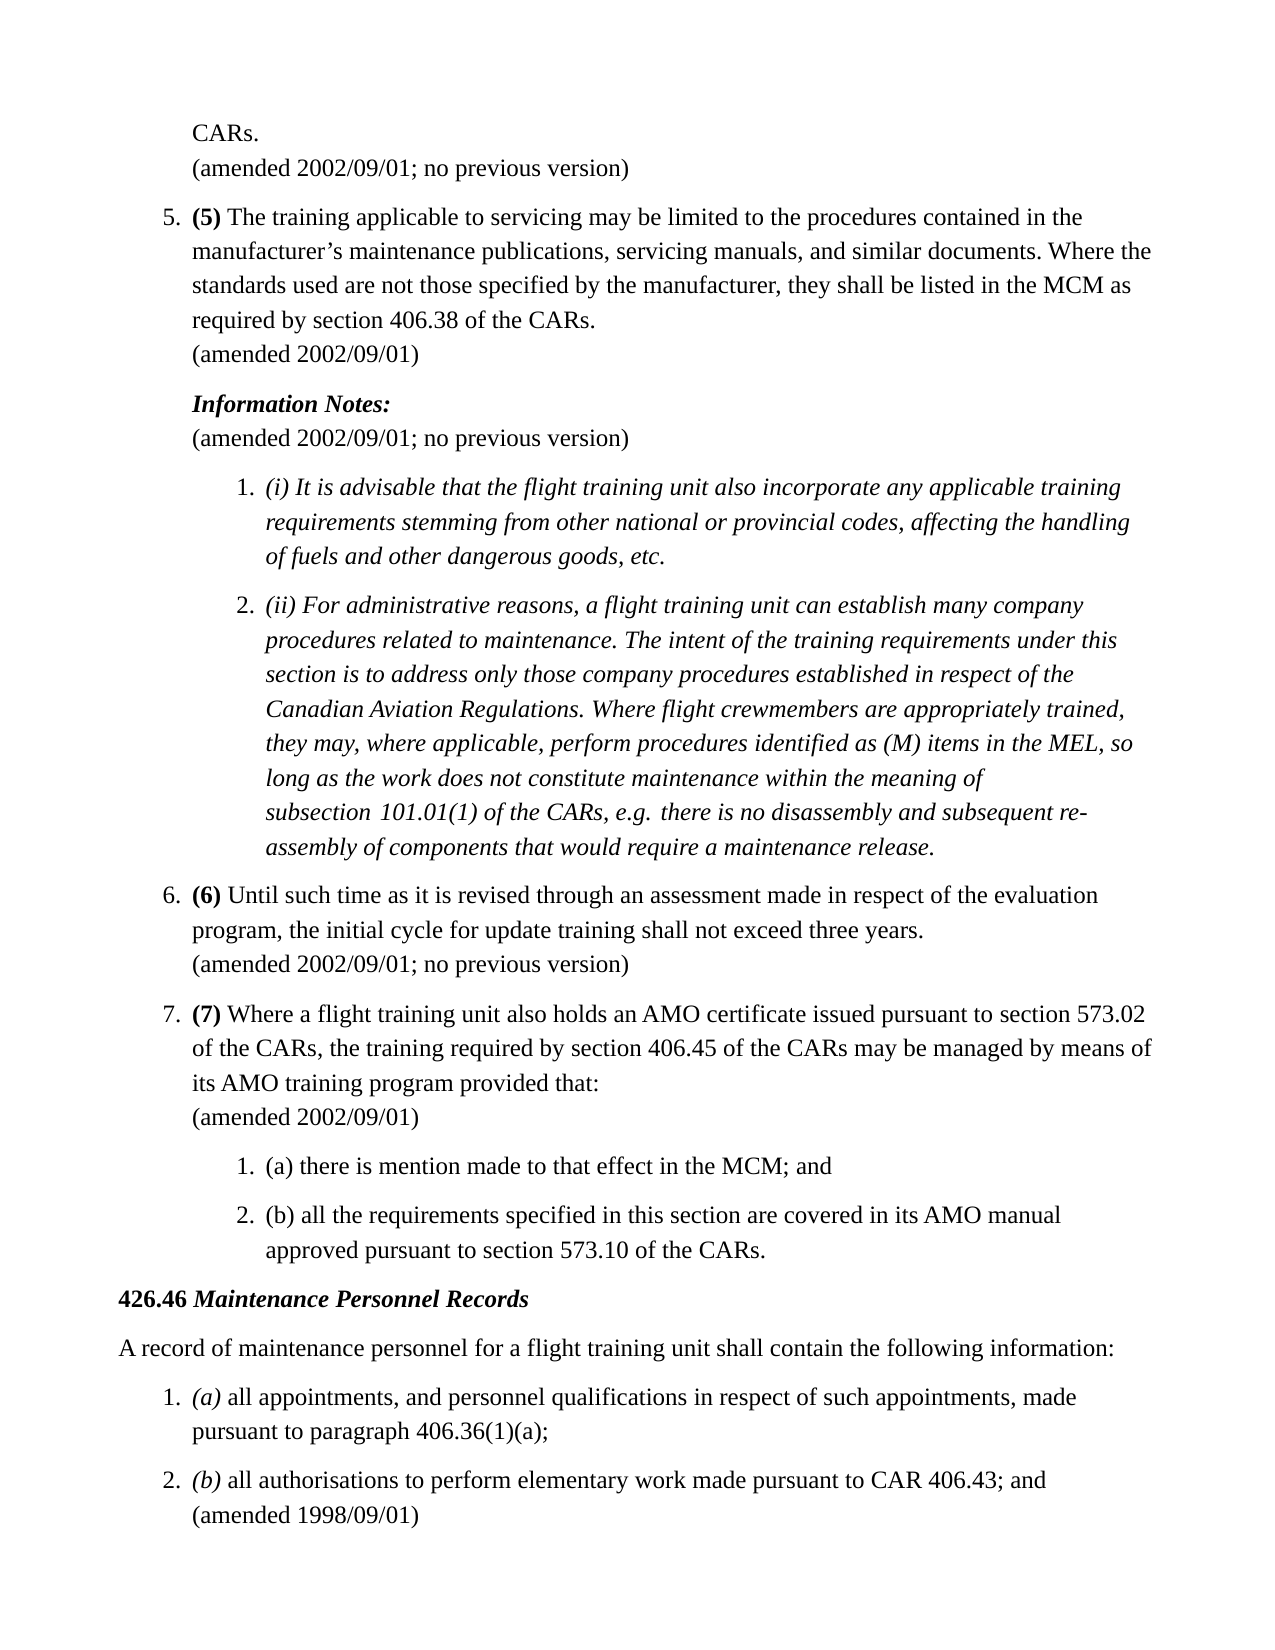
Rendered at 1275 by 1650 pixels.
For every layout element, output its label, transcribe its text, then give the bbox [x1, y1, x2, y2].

list Information Notes: (amended 2002/09/01; no previous version) [162, 389, 1157, 452]
text A record of maintenance personnel for a flight training unit shall contain the following information: [118, 1333, 1157, 1362]
list (6) Until such time as it is revised through an assessment made in respect of the evaluation program, the initial cycle for update training shall not exceed three years. (amended 2002/09/01; no previous version) [162, 881, 1157, 978]
text 426.46 Maintenance Personnel Records [118, 1284, 1157, 1312]
list (b) all the requirements specified in this section are covered in its AMO manual approved pursuant to section 573.10 of the CARs. [236, 1200, 1157, 1263]
list CARs. (amended 2002/09/01; no previous version) [162, 118, 1157, 181]
list (i) It is advisable that the flight training unit also incorporate any applicable training requirements stemming from other national or provincial codes, affecting the handling of fuels and other dangerous goods, etc. [236, 472, 1157, 570]
list (5) The training applicable to servicing may be limited to the procedures contained in the manufacturer’s maintenance publications, servicing manuals, and similar documents. Where the standards used are not those specified by the manufacturer, they shall be listed in the MCM as required by section 406.38 of the CARs. (amended 2002/09/01) [162, 202, 1157, 368]
list (7) Where a flight training unit also holds an AMO certificate issued pursuant to section 573.02 of the CARs, the training required by section 406.45 of the CARs may be managed by means of its AMO training program provided that: (amended 2002/09/01) [162, 999, 1157, 1131]
list (a) there is mention made to that effect in the MCM; and [236, 1151, 1157, 1180]
list (ii) For administrative reasons, a flight training unit can establish many company procedures related to maintenance. The intent of the training requirements under this section is to address only those company procedures established in respect of the Canadian Aviation Regulations. Where flight crewmembers are appropriately trained, they may, where applicable, perform procedures identified as (M) items in the MEL, so long as the work does not constitute maintenance within the meaning of subsection 101.01(1) of the CARs, e.g. there is no disassembly and subsequent re-assembly of components that would require a maintenance release. [236, 590, 1157, 860]
list (b) all authorisations to perform elementary work made pursuant to CAR 406.43; and (amended 1998/09/01) [162, 1465, 1157, 1529]
list (a) all appointments, and personnel qualifications in respect of such appointments, made pursuant to paragraph 406.36(1)(a); [162, 1382, 1157, 1445]
